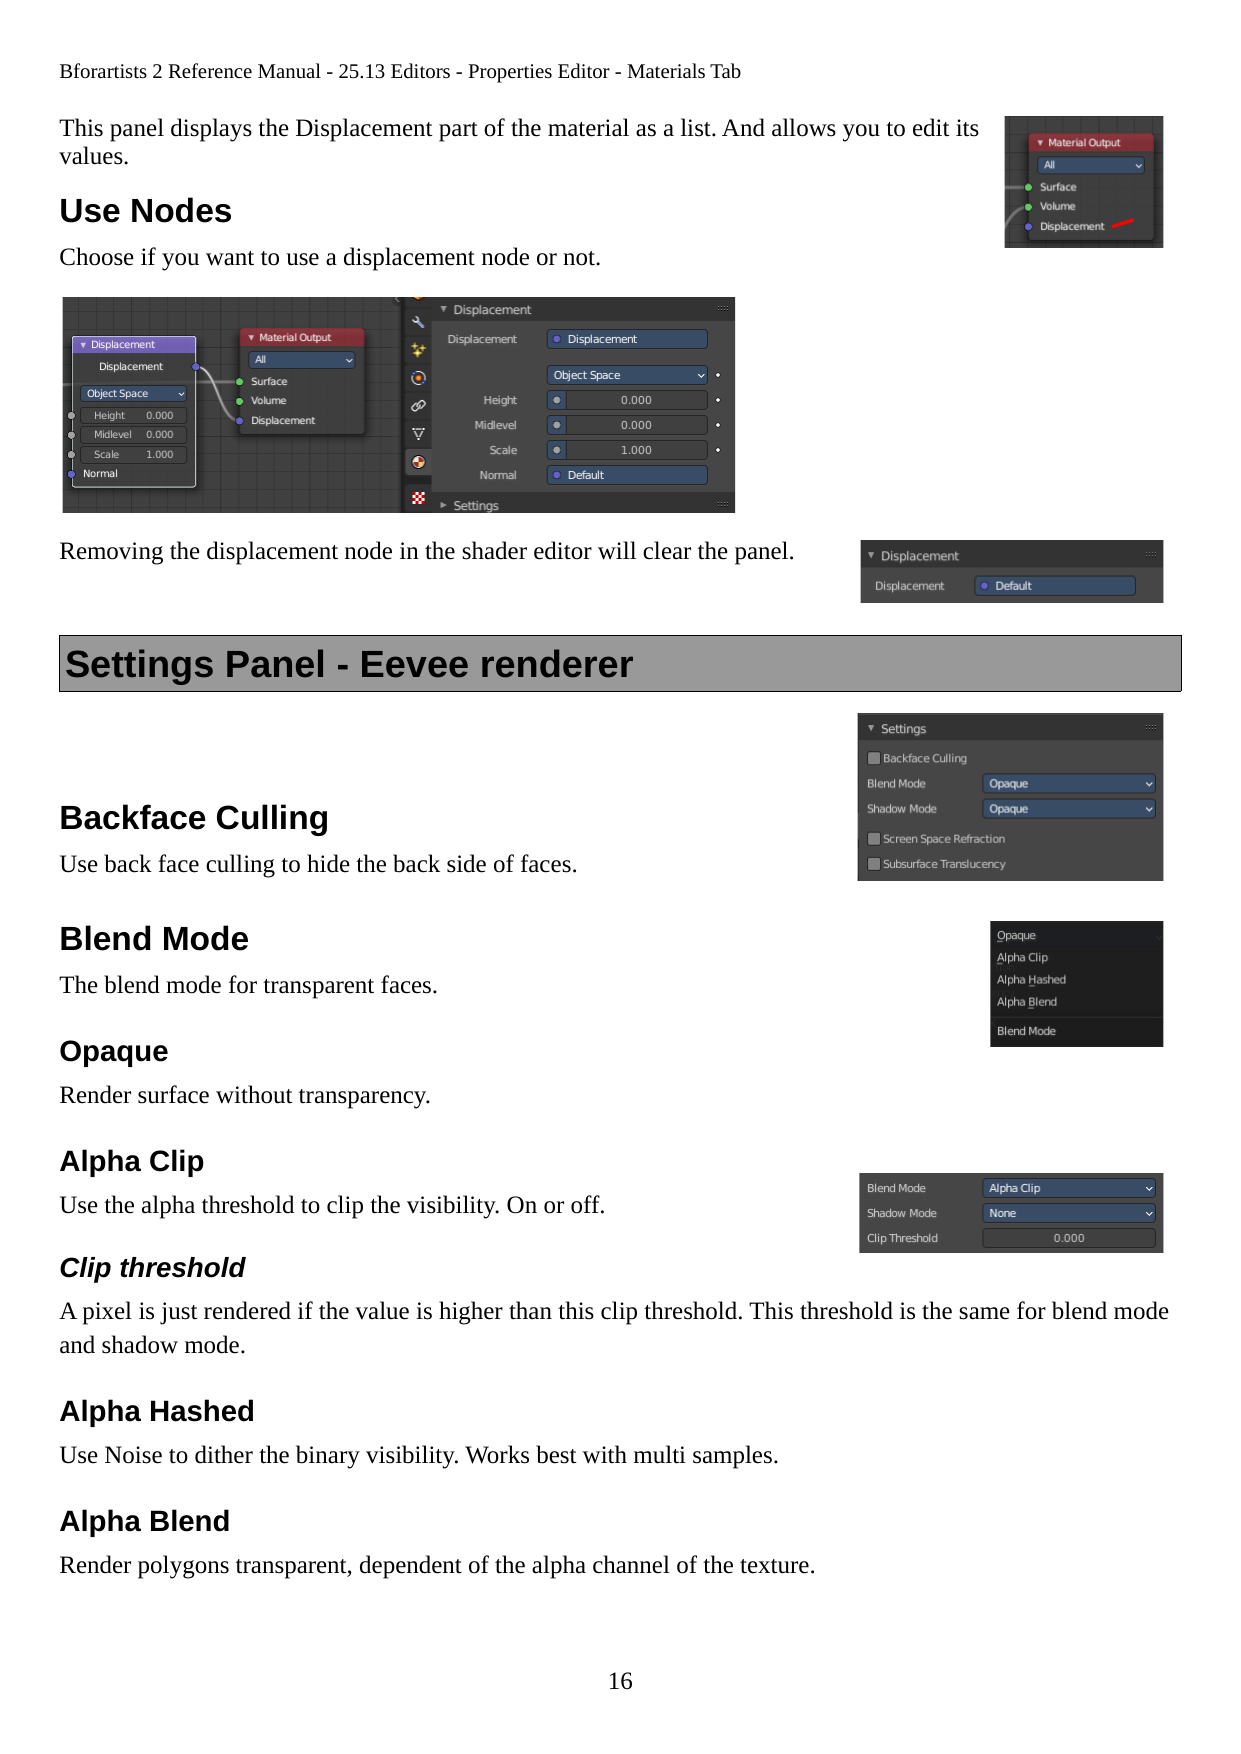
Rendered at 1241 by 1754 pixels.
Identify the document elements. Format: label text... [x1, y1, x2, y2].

subtitle Backface Culling [59, 798, 857, 837]
subtitle [1164, 191, 1181, 229]
picture [860, 540, 1164, 603]
picture [1004, 116, 1164, 248]
text Render surface without transparency. [59, 1080, 1181, 1109]
table_header Settings Panel - Eevee renderer [60, 636, 1181, 691]
subtitle Alpha Blend [59, 1504, 1181, 1538]
picture [62, 297, 736, 513]
text A pixel is just rendered if the value is higher than this clip threshold. This threshold is the same for blend mode and shadow mode. [59, 1296, 1181, 1359]
subtitle Opaque [59, 1034, 1181, 1068]
subtitle Alpha Clip [59, 1144, 1181, 1178]
text Removing the displacement node in the shader editor will clear the panel. [59, 536, 1181, 565]
text Use back face culling to hide the back side of faces. [59, 849, 857, 878]
picture [859, 1173, 1164, 1253]
text Use Noise to dither the binary visibility. Works best with multi samples. [59, 1441, 1181, 1469]
text The blend mode for transparent faces. [59, 970, 990, 999]
picture [857, 713, 1164, 881]
subtitle [1164, 798, 1181, 837]
subtitle Use Nodes [59, 191, 1004, 229]
subtitle Blend Mode [59, 919, 1181, 958]
text Choose if you want to use a displacement node or not. [59, 242, 1181, 271]
text Use the alpha threshold to clip the visibility. On or off. [59, 1190, 859, 1219]
text Render polygons transparent, dependent of the alpha channel of the texture. [59, 1550, 1181, 1579]
subtitle Alpha Hashed [59, 1394, 1181, 1428]
picture [990, 921, 1164, 1047]
text This panel displays the Displacement part of the material as a list. And allows you to edit its values. [59, 113, 1181, 170]
subtitle Clip threshold [59, 1252, 1181, 1284]
